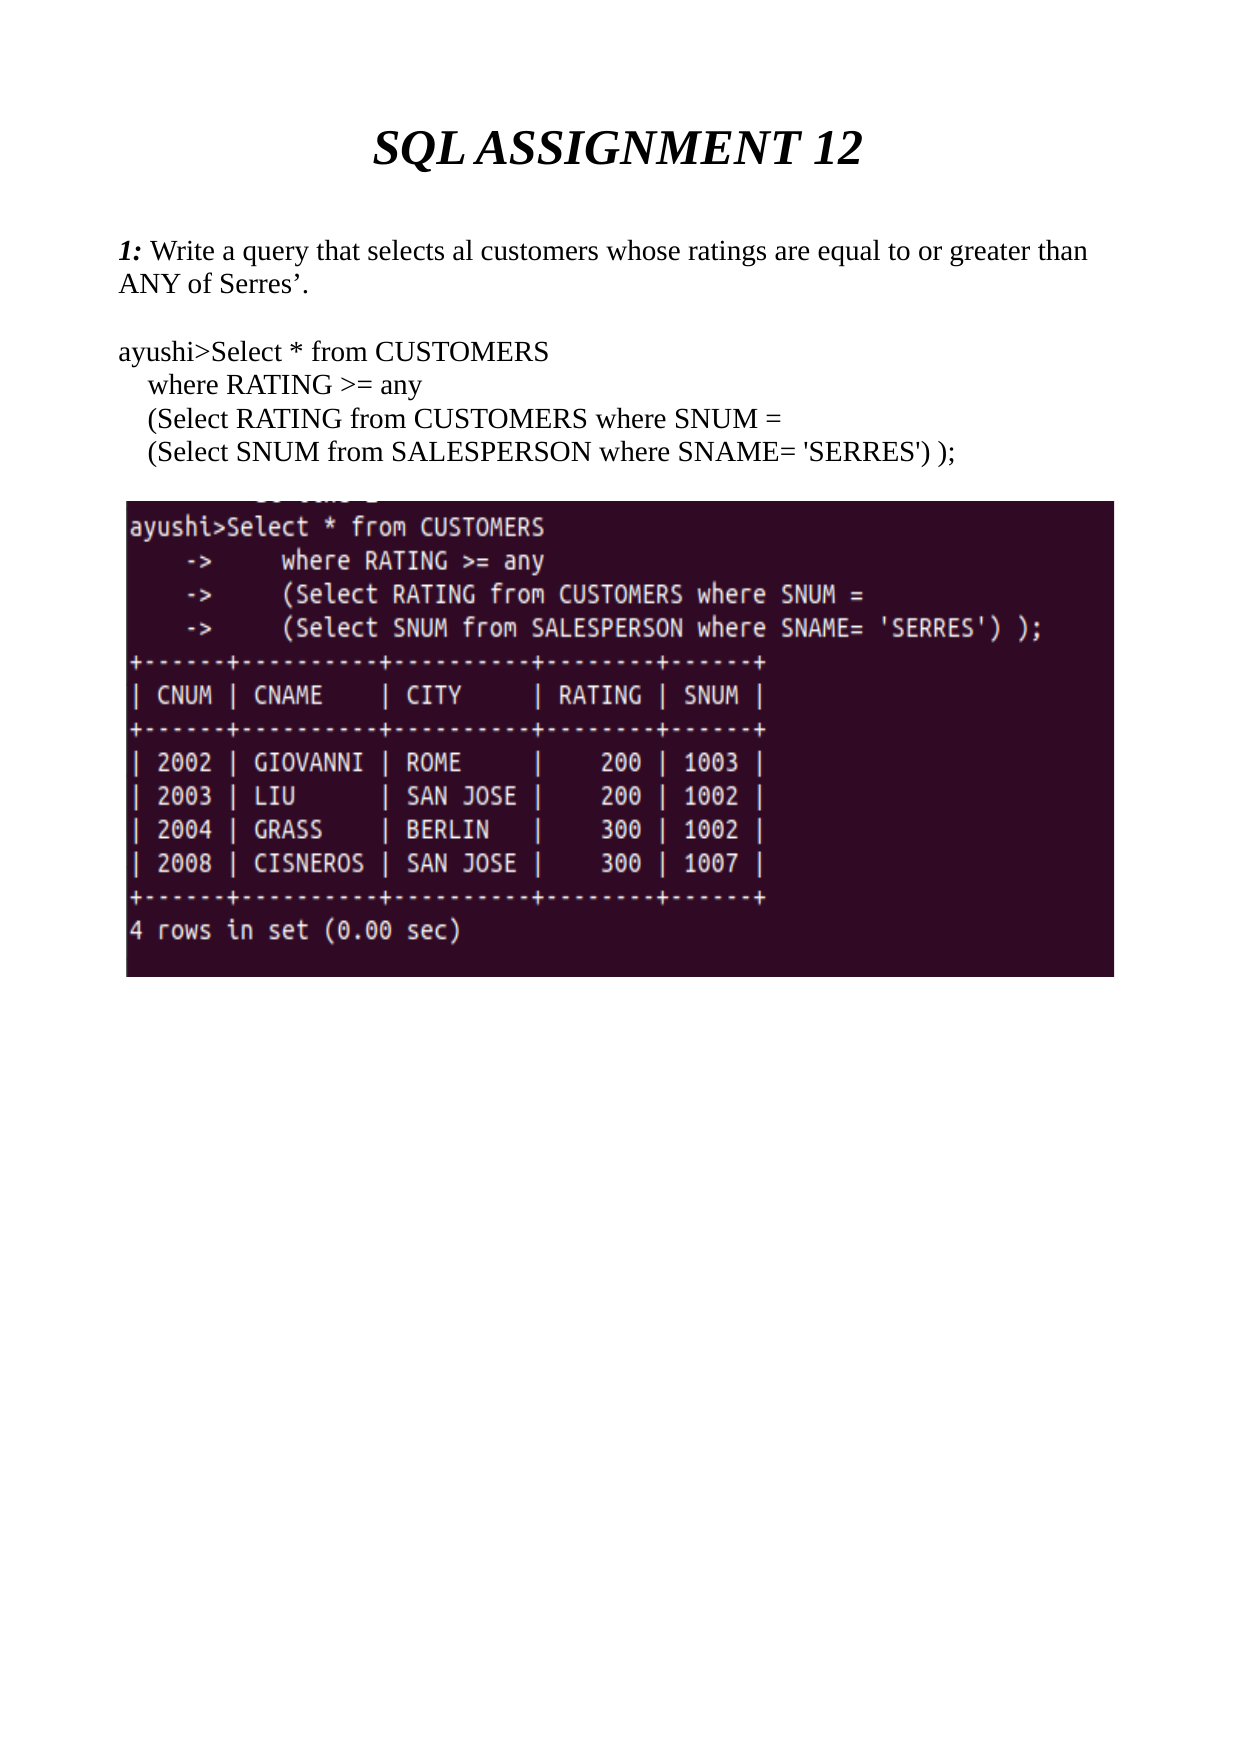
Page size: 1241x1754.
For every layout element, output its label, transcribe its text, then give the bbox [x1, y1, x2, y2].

text (Select SNUM from SALESPERSON where SNAME= 'SERRES') ); [118, 434, 1122, 468]
text SQL ASSIGNMENT 12 [118, 118, 1122, 176]
text (Select RATING from CUSTOMERS where SNUM = [118, 401, 1122, 434]
picture [126, 501, 1115, 977]
text 1: Write a query that selects al customers whose ratings are equal to or greater than ANY of Serres’. [118, 233, 1122, 300]
text ayushi>Select * from CUSTOMERS [118, 334, 1122, 367]
text where RATING >= any [118, 367, 1122, 401]
